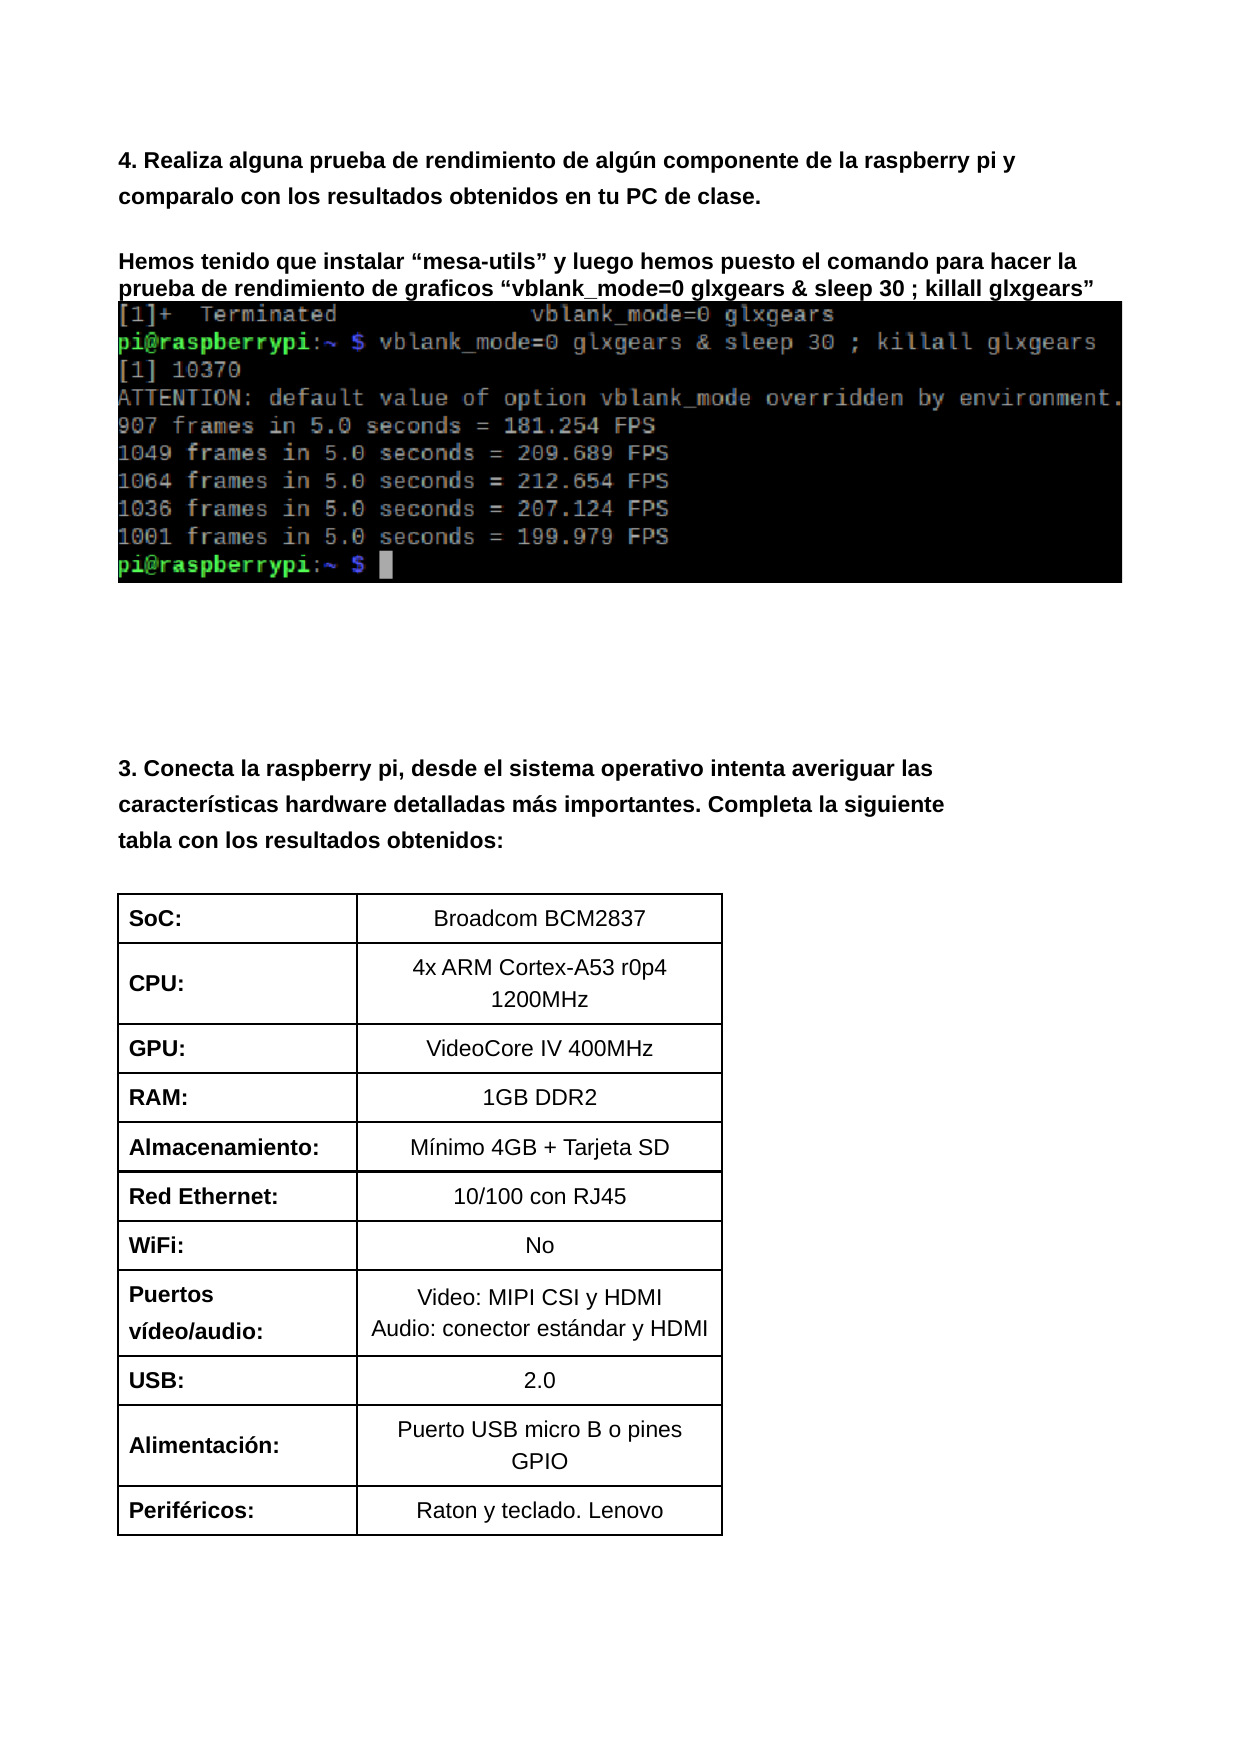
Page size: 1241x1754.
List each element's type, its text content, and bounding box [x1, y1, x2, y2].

table_cell Periféricos: [119, 1487, 356, 1534]
text comparalo con los resultados obtenidos en tu PC de clase. [118, 183, 1122, 209]
text características hardware detalladas más importantes. Completa la siguiente [118, 791, 1122, 817]
table_cell WiFi: [119, 1222, 356, 1269]
table_cell RAM: [119, 1074, 356, 1121]
table_cell GPU: [119, 1025, 356, 1072]
table_cell Alimentación: [119, 1406, 356, 1485]
table_cell VideoCore IV 400MHz [358, 1025, 721, 1072]
table_cell Puerto USB micro B o pines GPIO [358, 1406, 721, 1485]
table_cell 2.0 [358, 1357, 721, 1404]
table_cell Mínimo 4GB + Tarjeta SD [358, 1123, 721, 1170]
table_cell CPU: [119, 944, 356, 1023]
text 3. Conecta la raspberry pi, desde el sistema operativo intenta averiguar las [118, 755, 1122, 781]
table_cell No [358, 1222, 721, 1269]
picture [118, 301, 1123, 583]
table_cell 10/100 con RJ45 [358, 1173, 721, 1220]
table_cell Video: MIPI CSI y HDMI Audio: conector estándar y HDMI [358, 1271, 721, 1354]
table_cell Raton y teclado. Lenovo [358, 1487, 721, 1534]
table_cell 1GB DDR2 [358, 1074, 721, 1121]
table_cell Puertos vídeo/audio: [119, 1271, 356, 1354]
table_cell Almacenamiento: [119, 1123, 356, 1170]
table_cell Red Ethernet: [119, 1173, 356, 1220]
table_cell USB: [119, 1357, 356, 1404]
text Hemos tenido que instalar “mesa-utils” y luego hemos puesto el comando para hacer la prueba de rendimiento de graficos “vblank_mode=0 glxgears & sleep 30 ; killall glxgears” [118, 248, 1122, 301]
table_cell 4x ARM Cortex-A53 r0p4 1200MHz [358, 944, 721, 1023]
text 4. Realiza alguna prueba de rendimiento de algún componente de la raspberry pi y [118, 147, 1122, 173]
table_header SoC: [119, 895, 356, 942]
table_header Broadcom BCM2837 [358, 895, 721, 942]
text tabla con los resultados obtenidos: [118, 827, 1122, 854]
